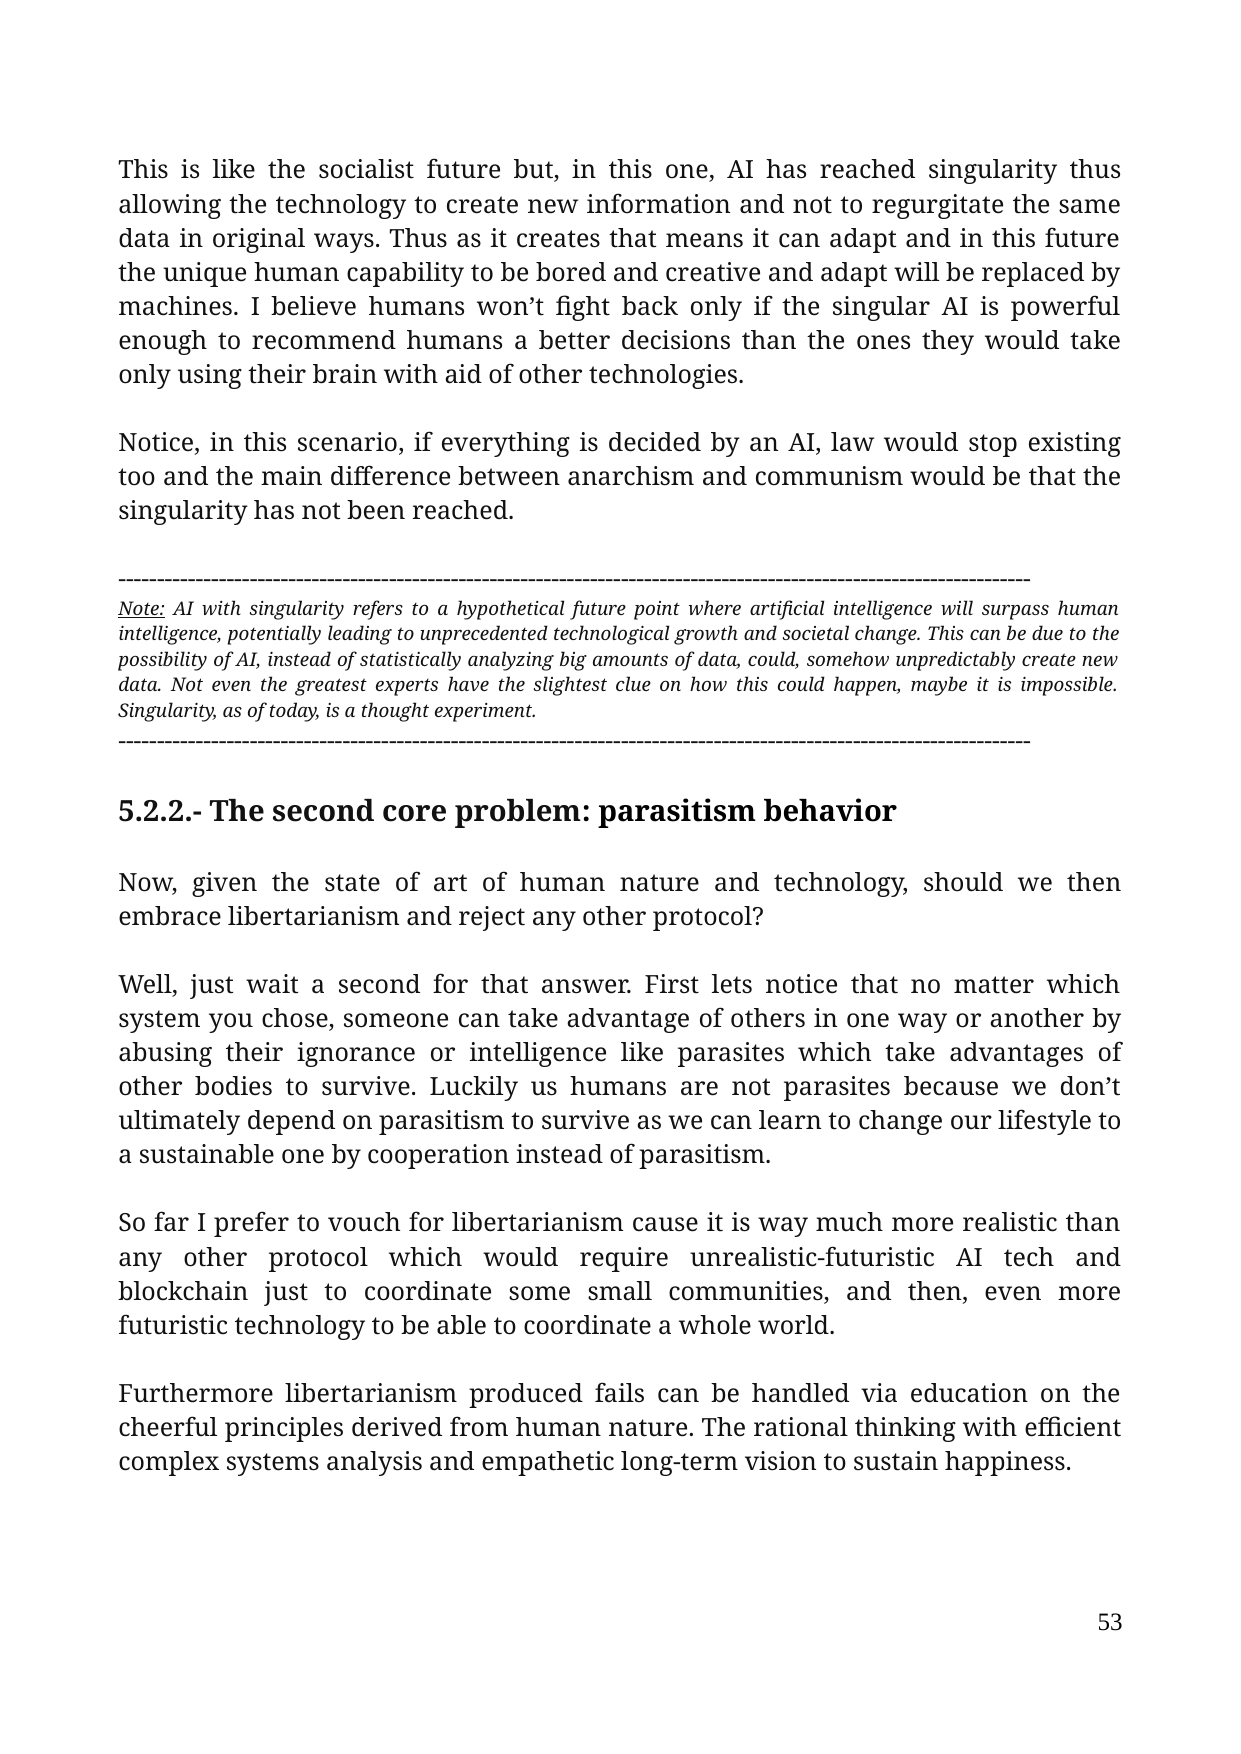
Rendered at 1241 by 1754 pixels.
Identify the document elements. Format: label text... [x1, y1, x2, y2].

text So far I prefer to vouch for libertarianism cause it is way much more realistic than any other protocol which would require unrealistic-futuristic AI tech and blockchain just to coordinate some small communities, and then, even more futuristic technology to be able to coordinate a whole world. [118, 1205, 1122, 1341]
text Notice, in this scenario, if everything is decided by an AI, law would stop existing too and the main difference between anarchism and communism would be that the singularity has not been reached. [118, 425, 1122, 527]
text Now, given the state of art of human nature and technology, should we then embrace libertarianism and reject any other protocol? [118, 864, 1122, 933]
text Well, just wait a second for that answer. First lets notice that no matter which system you chose, someone can take advantage of others in one way or another by abusing their ignorance or intelligence like parasites which take advantages of other bodies to survive. Luckily us humans are not parasites because we don’t ultimately depend on parasitism to survive as we can learn to change our lifestyle to a sustainable one by cooperation instead of parasitism. [118, 967, 1122, 1171]
text This is like the socialist future but, in this one, AI has reached singularity thus allowing the technology to create new information and not to regurgitate the same data in original ways. Thus as it creates that means it can adapt and in this future the unique human capability to be bored and creative and adapt will be replaced by machines. I believe humans won’t fight back only if the singular AI is powerful enough to recommend humans a better decisions than the ones they would take only using their brain with aid of other technologies. [118, 152, 1122, 391]
text Furthermore libertarianism produced fails can be handled via education on the cheerful principles derived from human nature. The rational thinking with efficient complex systems analysis and empathetic long-term vision to sustain happiness. [118, 1375, 1122, 1478]
text ---------------------------------------------------------------------------------------------------------------------- [118, 561, 1122, 595]
text 5.2.2.- The second core problem: parasitism behavior [118, 791, 1122, 830]
text ---------------------------------------------------------------------------------------------------------------------- [118, 723, 1122, 757]
text Note: AI with singularity refers to a hypothetical future point where artificial intelligence will surpass human intelligence, potentially leading to unprecedented technological growth and societal change. This can be due to the possibility of AI, instead of statistically analyzing big amounts of data, could, somehow unpredictably create new data. Not even the greatest experts have the slightest clue on how this could happen, maybe it is impossible. Singularity, as of today, is a thought experiment. [118, 595, 1122, 723]
